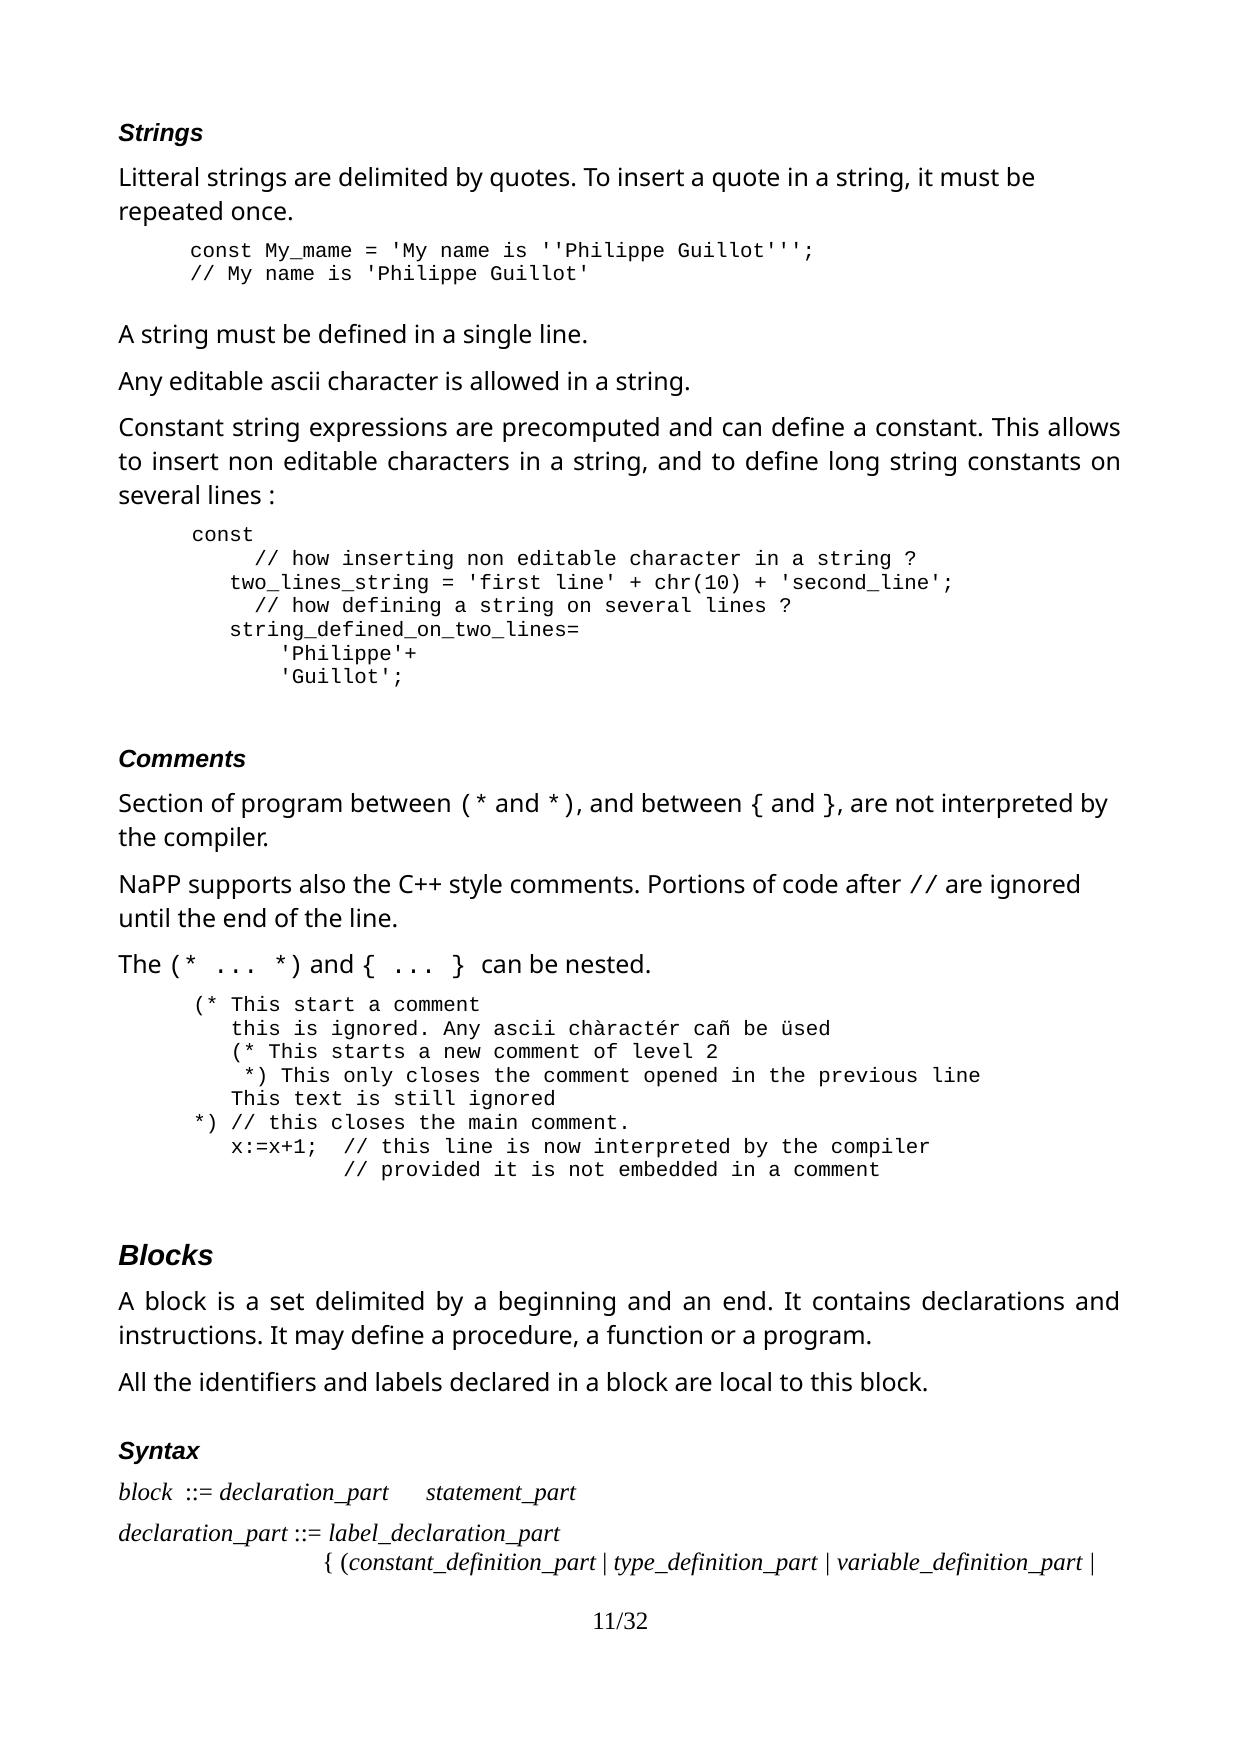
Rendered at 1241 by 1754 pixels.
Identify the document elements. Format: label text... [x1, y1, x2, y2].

text const [192, 524, 1122, 548]
text Any editable ascii character is allowed in a string. [118, 363, 1122, 397]
text Section of program between (* and *), and between { and }, are not interpreted by the compiler. [118, 785, 1122, 854]
text (* This starts a new comment of level 2 [193, 1041, 1122, 1065]
text // My name is 'Philippe Guillot' [190, 263, 1122, 287]
text *) // this closes the main comment. [193, 1112, 1122, 1136]
text The (* ... *) and { ... } can be nested. [118, 947, 1122, 981]
text *) This only closes the comment opened in the previous line [193, 1065, 1122, 1088]
subtitle Blocks [118, 1237, 1122, 1271]
text const My_mame = 'My name is ''Philippe Guillot'''; [190, 240, 1122, 263]
text // how inserting non editable character in a string ? [192, 548, 1122, 572]
subtitle Syntax [118, 1436, 1122, 1464]
text (* This start a comment [193, 994, 1122, 1017]
text A string must be defined in a single line. [118, 317, 1122, 351]
text A block is a set delimited by a beginning and an end. It contains declarations and instructions. It may define a procedure, a function or a program. [118, 1283, 1122, 1352]
text block ::= declaration_part statement_part [118, 1477, 1122, 1506]
text 'Guillot'; [192, 666, 1122, 690]
text NaPP supports also the C++ style comments. Portions of code after // are ignored until the end of the line. [118, 866, 1122, 934]
text 'Philippe'+ [192, 643, 1122, 666]
subtitle Strings [118, 118, 1122, 147]
text two_lines_string = 'first line' + chr(10) + 'second_line'; [192, 572, 1122, 595]
text Litteral strings are delimited by quotes. To insert a quote in a string, it must be repeated once. [118, 159, 1122, 227]
text string_defined_on_two_lines= [192, 619, 1122, 643]
text this is ignored. Any ascii chàractér cañ be üsed [193, 1017, 1122, 1041]
text This text is still ignored [193, 1088, 1122, 1112]
text All the identifiers and labels declared in a block are local to this block. [118, 1364, 1122, 1398]
text { (constant_definition_part | type_definition_part | variable_definition_part | [118, 1547, 1122, 1576]
text Constant string expressions are precomputed and can define a constant. This allows to insert non editable characters in a string, and to define long string constants on several lines : [118, 410, 1122, 512]
text // provided it is not embedded in a comment [193, 1159, 1122, 1183]
text // how defining a string on several lines ? [192, 595, 1122, 619]
subtitle Comments [118, 744, 1122, 773]
text x:=x+1; // this line is now interpreted by the compiler [193, 1136, 1122, 1159]
text declaration_part ::= label_declaration_part [118, 1518, 1122, 1547]
